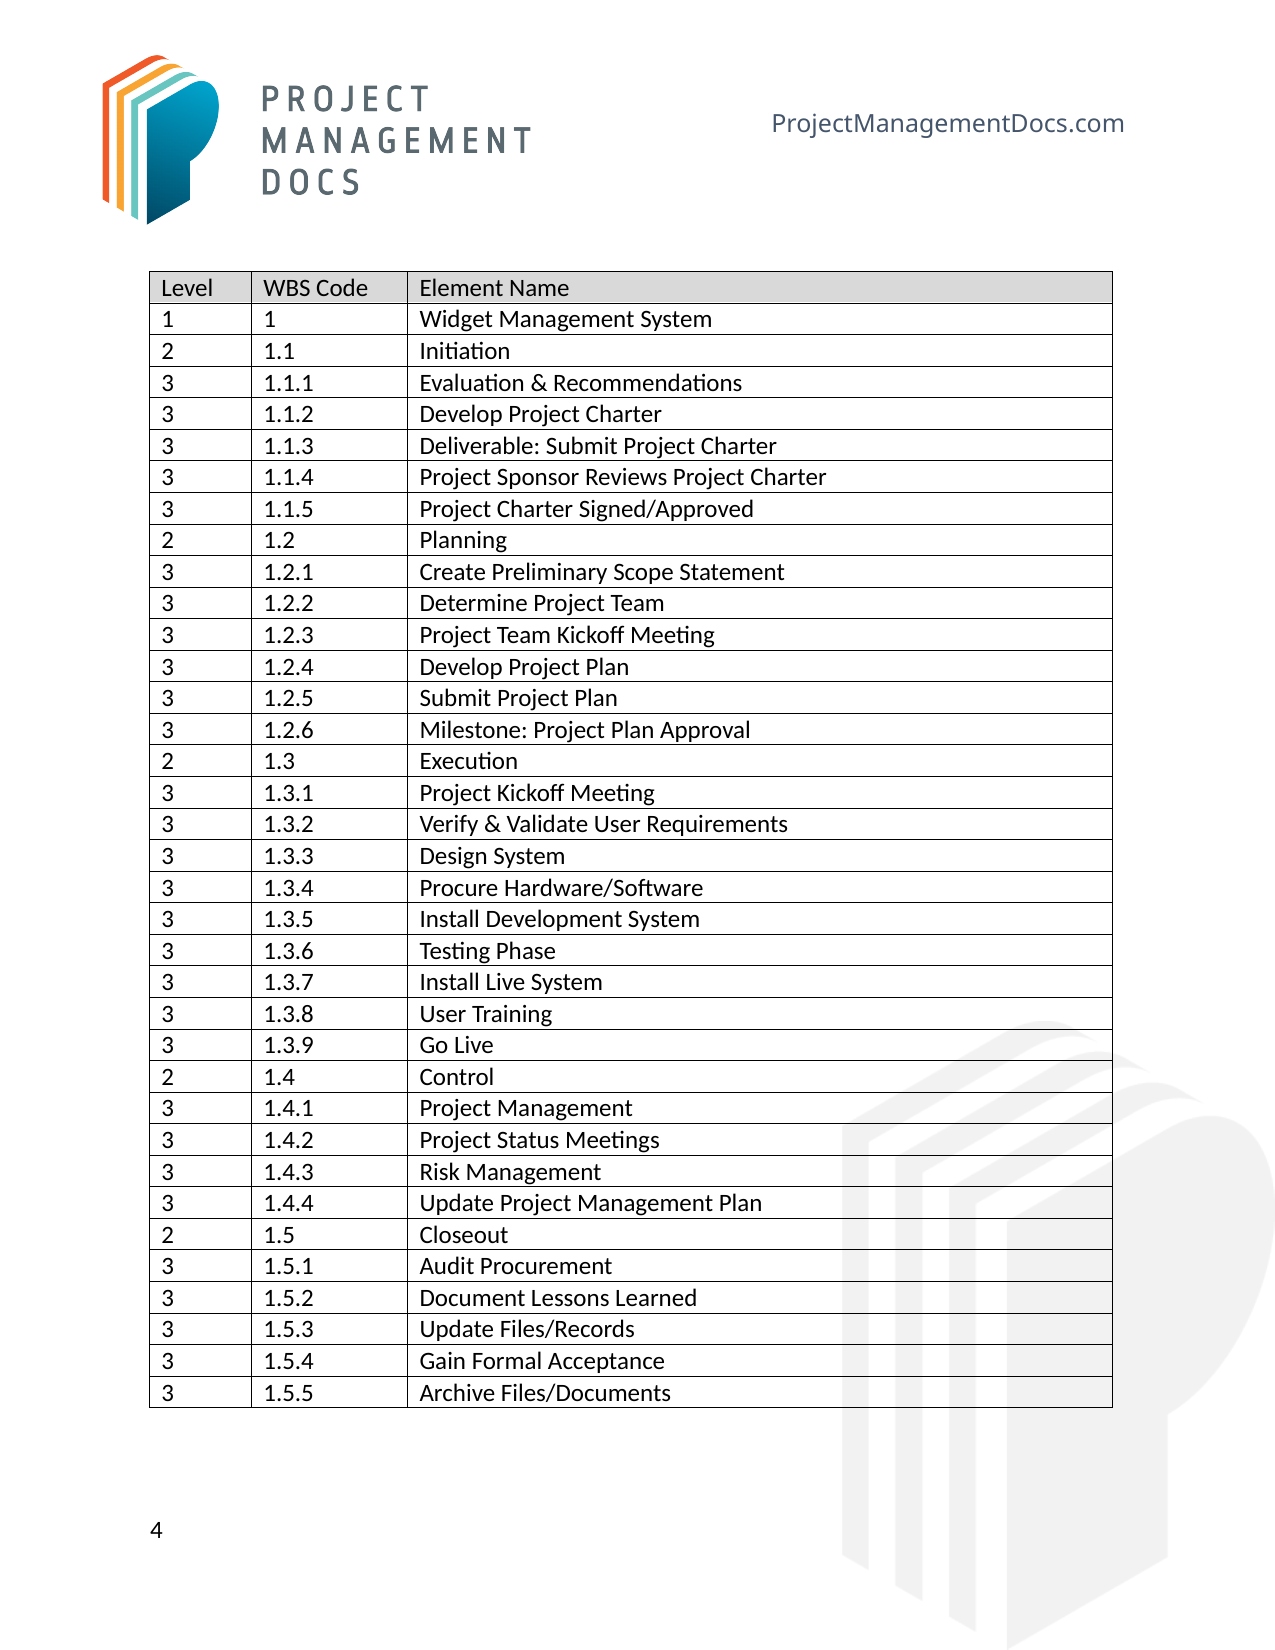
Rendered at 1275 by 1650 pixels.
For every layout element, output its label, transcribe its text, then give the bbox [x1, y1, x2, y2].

table_cell Document Lessons Learned [408, 1282, 1112, 1312]
table_cell Project Management [408, 1093, 1112, 1123]
table_cell 1.2.5 [252, 682, 407, 713]
table_cell Project Sponsor Reviews Project Charter [408, 461, 1112, 492]
table_cell 3 [150, 682, 251, 713]
table_cell 3 [150, 398, 251, 429]
table_cell Milestone: Project Plan Approval [408, 714, 1112, 744]
picture [102, 55, 531, 225]
table_cell 3 [150, 430, 251, 460]
table_cell 1.4 [252, 1061, 407, 1092]
table_cell Go Live [408, 1030, 1112, 1060]
table_cell 2 [150, 1061, 251, 1092]
table_cell Install Live System [408, 966, 1112, 997]
table_cell 3 [150, 872, 251, 902]
table_cell 1.2.1 [252, 556, 407, 587]
table_cell Install Development System [408, 903, 1112, 934]
table_cell Gain Formal Acceptance [408, 1345, 1112, 1376]
table_cell Update Project Management Plan [408, 1187, 1112, 1218]
table_cell Procure Hardware/Software [408, 872, 1112, 902]
table_cell 3 [150, 367, 251, 397]
table_cell 1.4.4 [252, 1187, 407, 1218]
table_cell Deliverable: Submit Project Charter [408, 430, 1112, 460]
table_cell Risk Management [408, 1156, 1112, 1186]
table_cell 3 [150, 1345, 251, 1376]
table_cell 3 [150, 1156, 251, 1186]
table_cell 3 [150, 1030, 251, 1060]
table_header WBS Code [252, 272, 407, 302]
table_cell 1.5.2 [252, 1282, 407, 1312]
table_cell 3 [150, 493, 251, 523]
table_cell 3 [150, 777, 251, 807]
table_cell Project Team Kickoff Meeting [408, 619, 1112, 650]
table_cell Create Preliminary Scope Statement [408, 556, 1112, 587]
table_cell 1.3.2 [252, 809, 407, 839]
table_cell 2 [150, 525, 251, 555]
table_cell 3 [150, 1250, 251, 1281]
table_cell 1.5 [252, 1219, 407, 1249]
table_cell 2 [150, 745, 251, 776]
table_cell 1.1.1 [252, 367, 407, 397]
table_cell Execution [408, 745, 1112, 776]
table_cell 1.1 [252, 335, 407, 366]
table_cell Audit Procurement [408, 1250, 1112, 1281]
table_header Level [150, 272, 251, 302]
table_cell Project Charter Signed/Approved [408, 493, 1112, 523]
table_cell 1.3.1 [252, 777, 407, 807]
table_cell User Training [408, 998, 1112, 1028]
table_cell Develop Project Plan [408, 651, 1112, 681]
table_cell Project Kickoff Meeting [408, 777, 1112, 807]
table_cell 3 [150, 1124, 251, 1155]
table_cell Control [408, 1061, 1112, 1092]
table_cell Verify & Validate User Requirements [408, 809, 1112, 839]
table_cell 3 [150, 840, 251, 871]
table_cell 3 [150, 651, 251, 681]
table_cell 1.3 [252, 745, 407, 776]
table_cell 1.4.1 [252, 1093, 407, 1123]
table_cell 3 [150, 461, 251, 492]
table_cell 1.3.7 [252, 966, 407, 997]
table_cell 3 [150, 903, 251, 934]
table_cell 1.2.2 [252, 588, 407, 618]
table_cell 1.2.3 [252, 619, 407, 650]
table_cell 3 [150, 1377, 251, 1407]
table_cell 1.3.4 [252, 872, 407, 902]
table_cell 2 [150, 335, 251, 366]
table_cell 3 [150, 556, 251, 587]
table_cell 3 [150, 619, 251, 650]
table_cell Design System [408, 840, 1112, 871]
table_cell 3 [150, 1314, 251, 1344]
table_cell 1.3.8 [252, 998, 407, 1028]
table_cell 3 [150, 935, 251, 965]
table_cell 3 [150, 1187, 251, 1218]
table_cell 3 [150, 588, 251, 618]
table_cell 1.5.3 [252, 1314, 407, 1344]
table_cell 1.1.3 [252, 430, 407, 460]
table_cell 1.1.2 [252, 398, 407, 429]
table_cell Widget Management System [408, 304, 1112, 334]
table_cell 1.4.2 [252, 1124, 407, 1155]
table_cell Determine Project Team [408, 588, 1112, 618]
table_cell 1.5.5 [252, 1377, 407, 1407]
table_cell Closeout [408, 1219, 1112, 1249]
table_cell 3 [150, 1093, 251, 1123]
table_cell Archive Files/Documents [408, 1377, 1112, 1407]
table_cell Evaluation & Recommendations [408, 367, 1112, 397]
table_cell 1.5.4 [252, 1345, 407, 1376]
table_cell 3 [150, 809, 251, 839]
table_cell 1.4.3 [252, 1156, 407, 1186]
picture [841, 1021, 1275, 1650]
table_cell 2 [150, 1219, 251, 1249]
table_cell 3 [150, 966, 251, 997]
table_cell Submit Project Plan [408, 682, 1112, 713]
table_cell 3 [150, 714, 251, 744]
table_cell 1.2.6 [252, 714, 407, 744]
table_cell 1.3.6 [252, 935, 407, 965]
table_cell 1.2.4 [252, 651, 407, 681]
table_header Element Name [408, 272, 1112, 302]
table_cell 1.3.9 [252, 1030, 407, 1060]
table_cell Initiation [408, 335, 1112, 366]
table_cell 1.1.4 [252, 461, 407, 492]
table_cell Project Status Meetings [408, 1124, 1112, 1155]
table_cell Testing Phase [408, 935, 1112, 965]
table_cell 1.2 [252, 525, 407, 555]
table_cell 1.1.5 [252, 493, 407, 523]
table_cell 3 [150, 998, 251, 1028]
table_cell 1.5.1 [252, 1250, 407, 1281]
table_cell Update Files/Records [408, 1314, 1112, 1344]
table_cell Develop Project Charter [408, 398, 1112, 429]
table_cell 1 [150, 304, 251, 334]
table_cell 3 [150, 1282, 251, 1312]
table_cell 1.3.3 [252, 840, 407, 871]
table_cell Planning [408, 525, 1112, 555]
table_cell 1 [252, 304, 407, 334]
table_cell 1.3.5 [252, 903, 407, 934]
